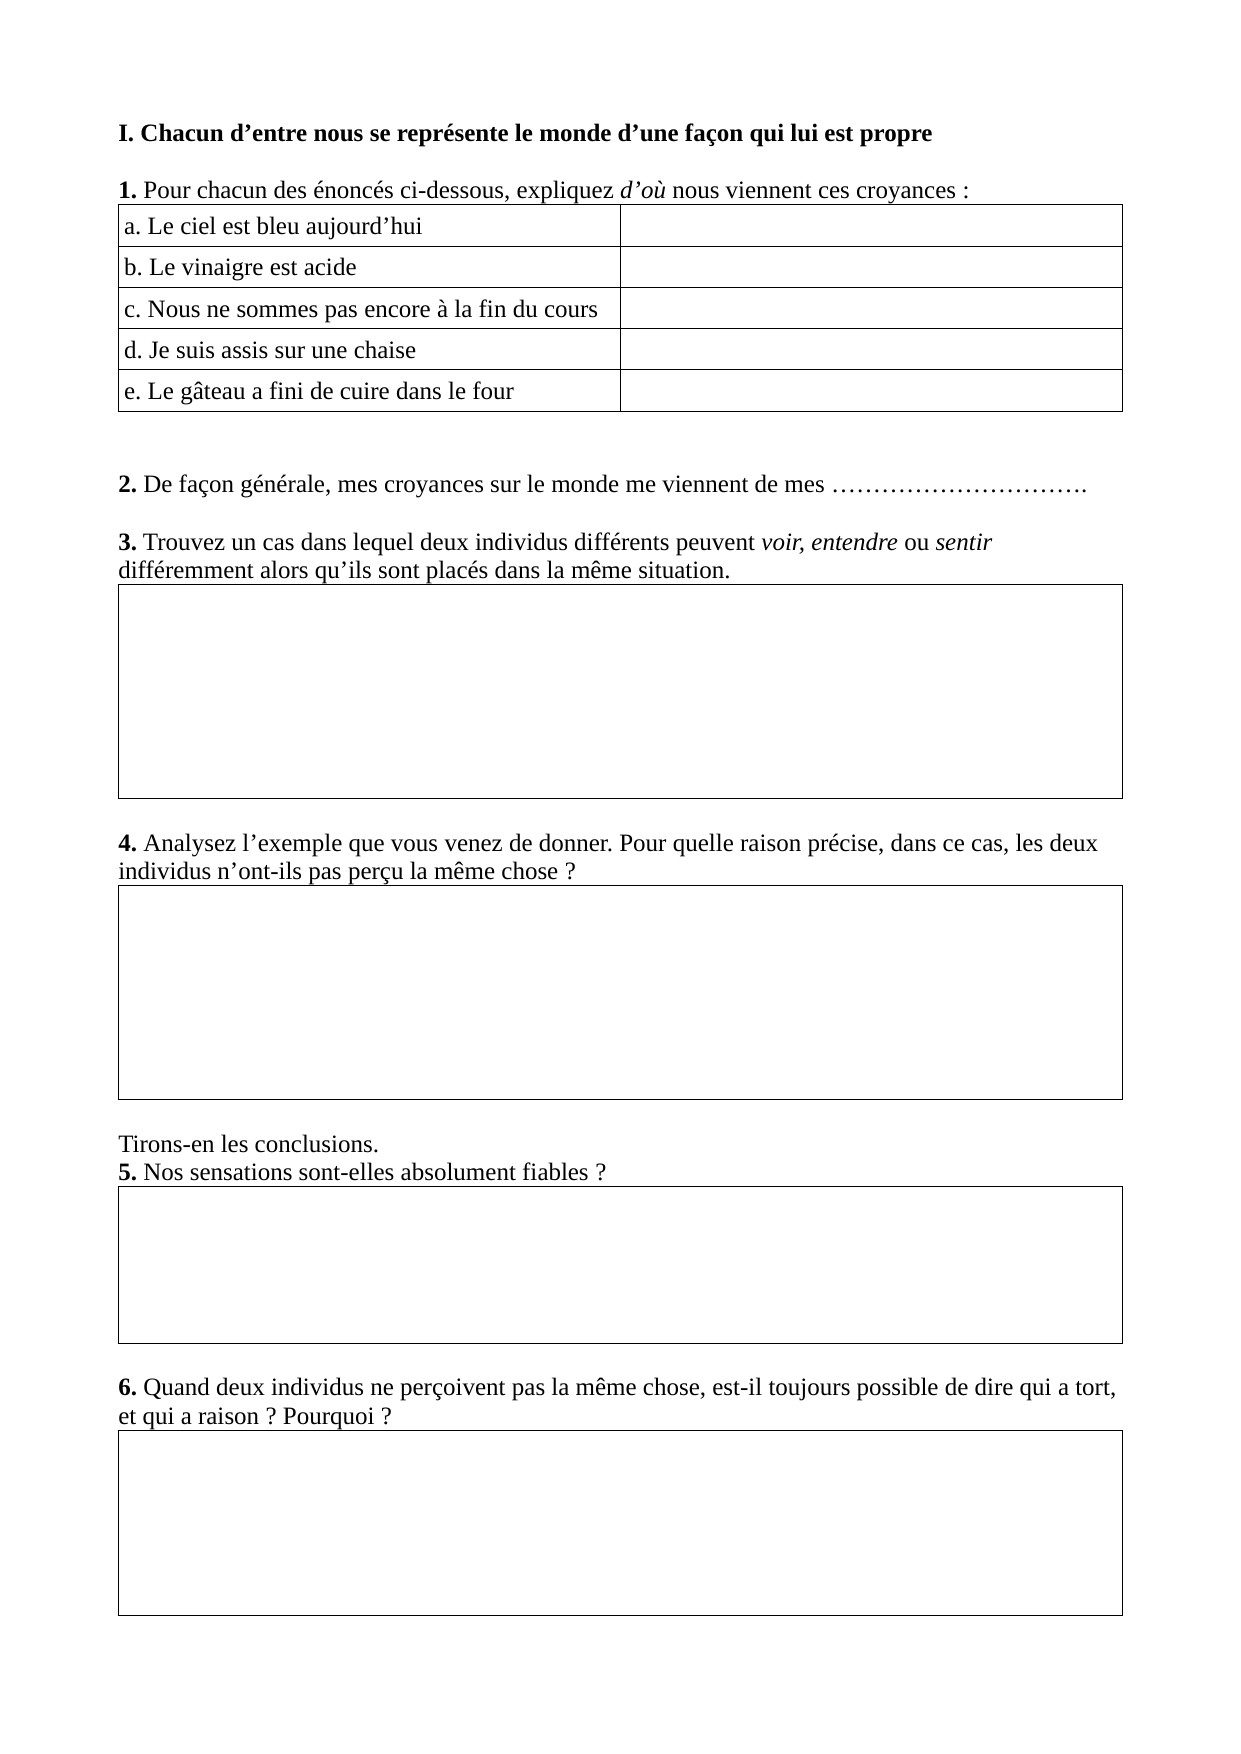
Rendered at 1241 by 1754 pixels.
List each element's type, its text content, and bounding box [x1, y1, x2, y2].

table_cell [621, 370, 1122, 411]
table_cell [621, 288, 1122, 328]
text Tirons-en les conclusions. [118, 1129, 1122, 1157]
text 5. Nos sensations sont-elles absolument fiables ? [118, 1157, 1122, 1186]
table_cell [621, 247, 1122, 287]
table_header [119, 585, 1122, 798]
text 2. De façon générale, mes croyances sur le monde me viennent de mes …………………………. [118, 469, 1122, 498]
table_header [621, 205, 1122, 246]
text I. Chacun d’entre nous se représente le monde d’une façon qui lui est propre [118, 118, 1122, 147]
table_header a. Le ciel est bleu aujourd’hui [119, 205, 620, 246]
table_cell [621, 329, 1122, 369]
text 3. Trouvez un cas dans lequel deux individus différents peuvent voir, entendre ou sentir différemment alors qu’ils sont placés dans la même situation. [118, 527, 1122, 584]
table_cell c. Nous ne sommes pas encore à la fin du cours [119, 288, 620, 328]
table_cell e. Le gâteau a fini de cuire dans le four [119, 370, 620, 411]
table_header [119, 886, 1122, 1099]
table_cell d. Je suis assis sur une chaise [119, 329, 620, 369]
table_header [119, 1431, 1122, 1615]
table_header [119, 1187, 1122, 1342]
text 4. Analysez l’exemple que vous venez de donner. Pour quelle raison précise, dans ce cas, les deux individus n’ont-ils pas perçu la même chose ? [118, 828, 1122, 885]
table_cell b. Le vinaigre est acide [119, 247, 620, 287]
text 6. Quand deux individus ne perçoivent pas la même chose, est-il toujours possible de dire qui a tort, et qui a raison ? Pourquoi ? [118, 1372, 1122, 1430]
text 1. Pour chacun des énoncés ci-dessous, expliquez d’où nous viennent ces croyances : [118, 176, 1122, 204]
